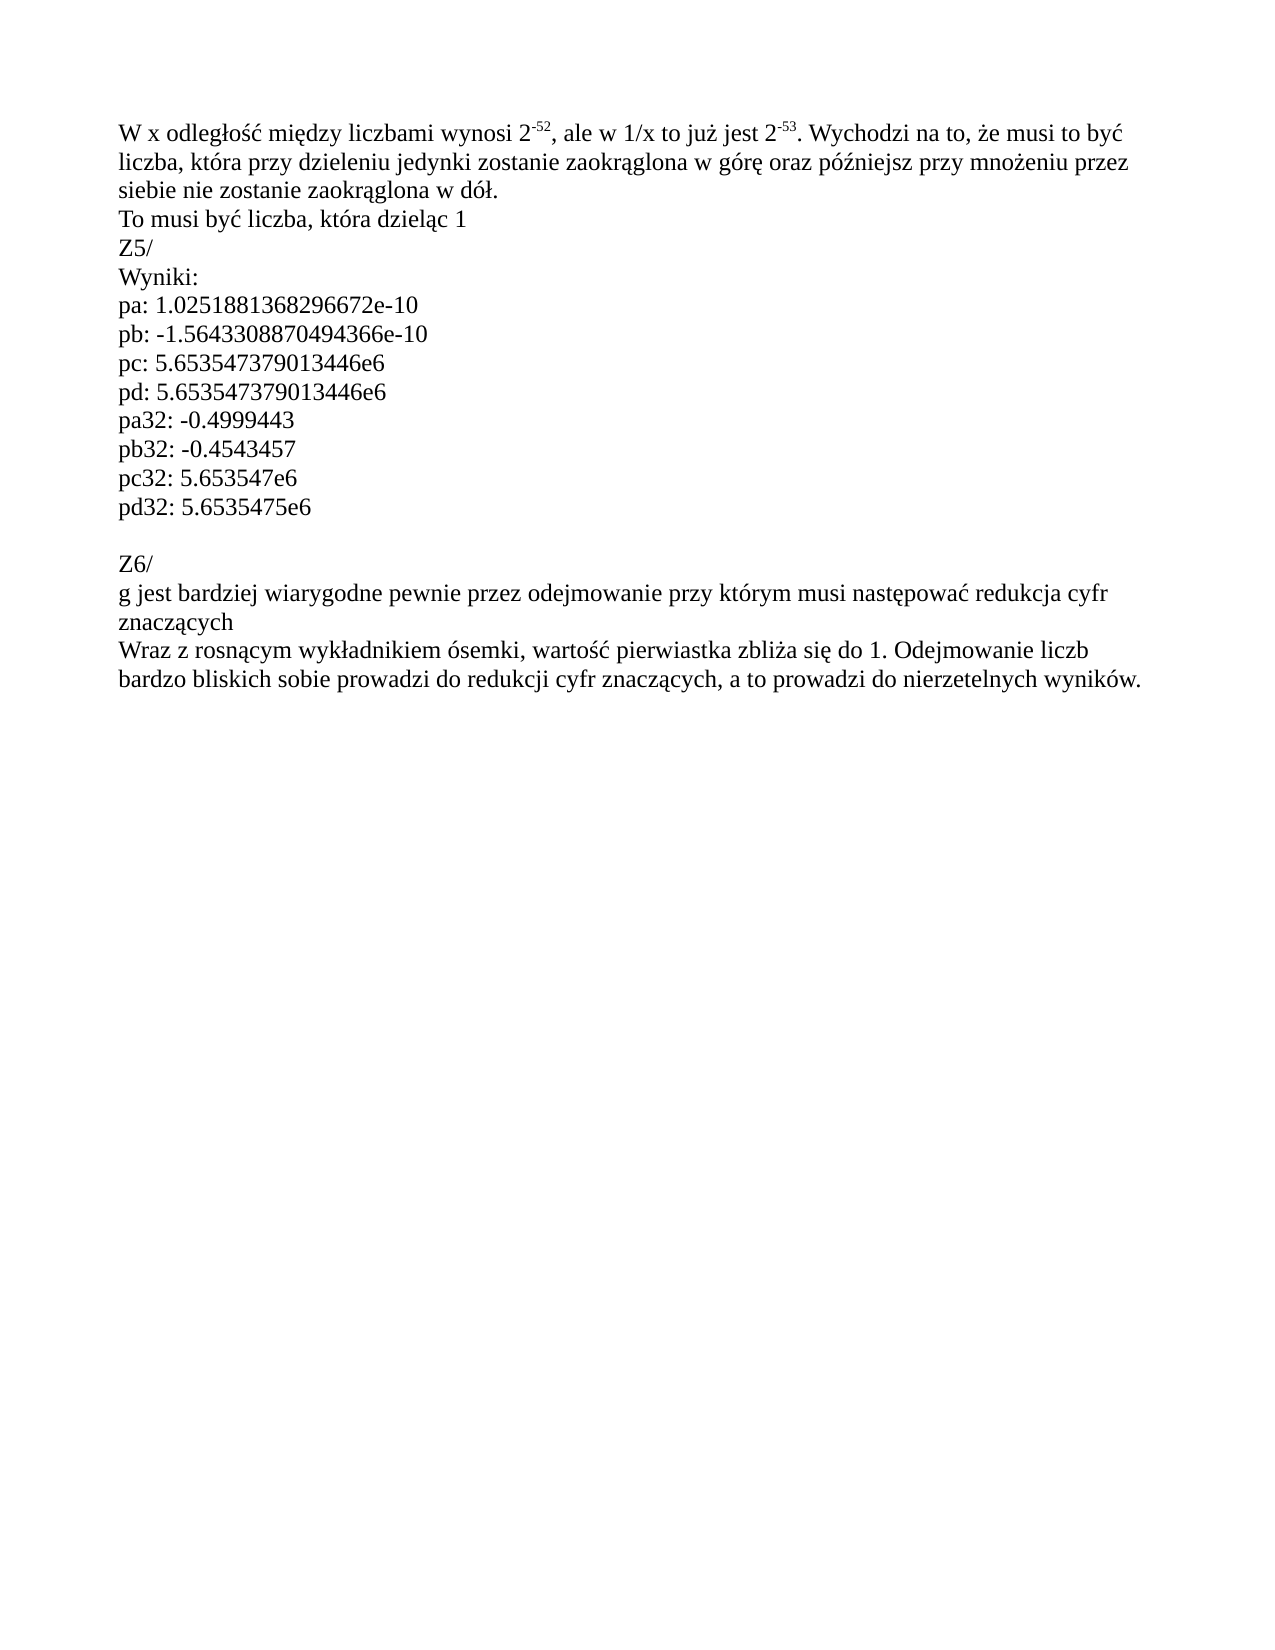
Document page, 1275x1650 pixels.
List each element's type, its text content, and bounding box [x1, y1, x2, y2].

text W x odległość między liczbami wynosi 2-52, ale w 1/x to już jest 2-53. Wychodzi na to, że musi to być liczba, która przy dzieleniu jedynki zostanie zaokrąglona w górę oraz późniejsz przy mnożeniu przez siebie nie zostanie zaokrąglona w dół. [118, 118, 1157, 204]
text pc32: 5.653547e6 [118, 463, 1157, 492]
text Z6/ [118, 549, 1157, 578]
text pc: 5.653547379013446e6 [118, 348, 1157, 377]
text Wraz z rosnącym wykładnikiem ósemki, wartość pierwiastka zbliża się do 1. Odejmowanie liczb bardzo bliskich sobie prowadzi do redukcji cyfr znaczących, a to prowadzi do nierzetelnych wyników. [118, 636, 1157, 693]
text pd32: 5.6535475e6 [118, 492, 1157, 521]
text pa: 1.0251881368296672e-10 [118, 291, 1157, 319]
text pa32: -0.4999443 [118, 406, 1157, 434]
text pb32: -0.4543457 [118, 434, 1157, 463]
text Z5/ [118, 233, 1157, 262]
text Wyniki: [118, 262, 1157, 291]
text pb: -1.5643308870494366e-10 [118, 319, 1157, 348]
text pd: 5.653547379013446e6 [118, 377, 1157, 406]
text To musi być liczba, która dzieląc 1 [118, 204, 1157, 233]
text g jest bardziej wiarygodne pewnie przez odejmowanie przy którym musi następować redukcja cyfr znaczących [118, 578, 1157, 636]
